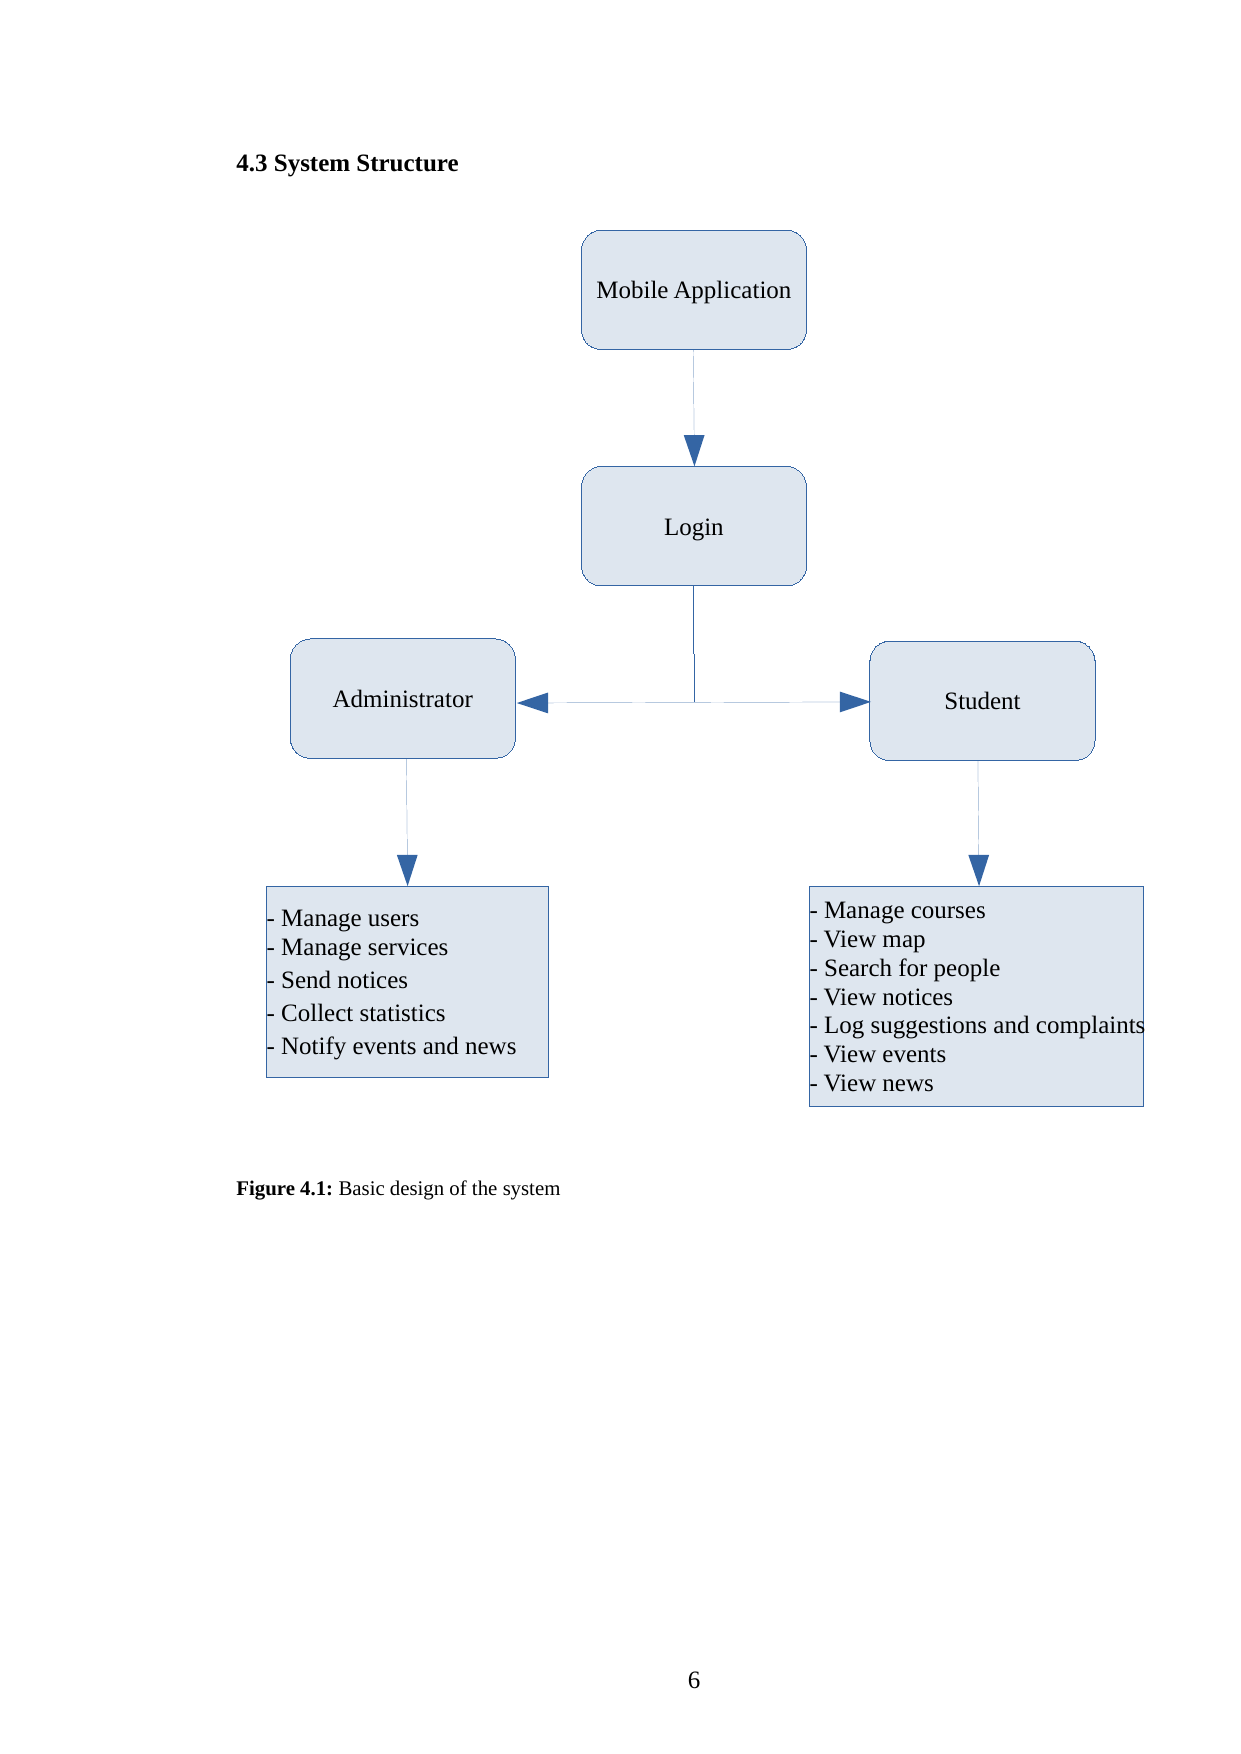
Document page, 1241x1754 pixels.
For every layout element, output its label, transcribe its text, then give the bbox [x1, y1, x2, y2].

text Figure 4.1: Basic design of the system [236, 1176, 1152, 1199]
text 4.3 System Structure [236, 148, 1152, 176]
